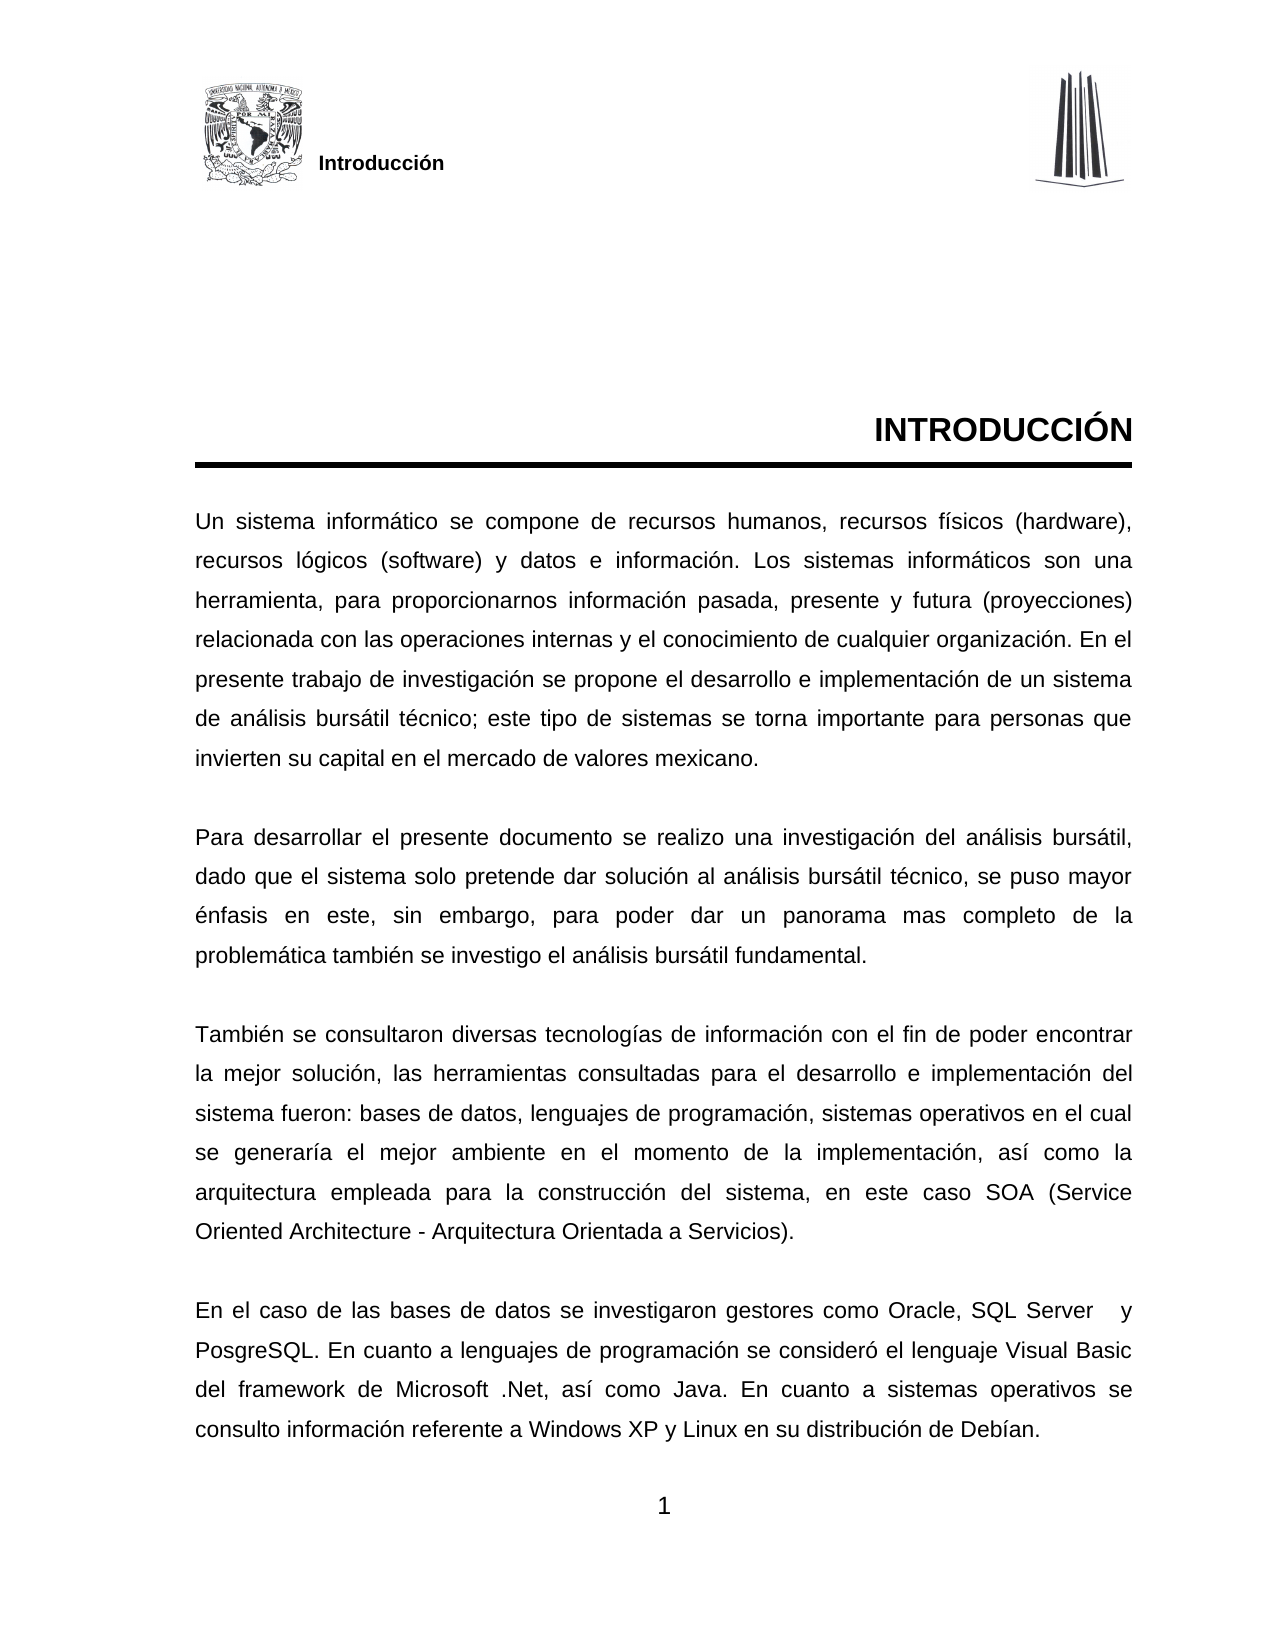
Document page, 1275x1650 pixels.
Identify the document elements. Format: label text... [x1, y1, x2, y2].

picture [1029, 65, 1131, 193]
text En el caso de las bases de datos se investigaron gestores como Oracle, SQL Server y PosgreSQL. En cuanto a lenguajes de programación se consideró el lenguaje Visual Basic del framework de Microsoft .Net, así como Java. En cuanto a sistemas operativos se consulto información referente a Windows XP y Linux en su distribución de Debían. [195, 1297, 1133, 1442]
text INTRODUCCIÓN [195, 411, 1133, 449]
text Para desarrollar el presente documento se realizo una investigación del análisis bursátil, dado que el sistema solo pretende dar solución al análisis bursátil técnico, se puso mayor énfasis en este, sin embargo, para poder dar un panorama mas completo de la problemática también se investigo el análisis bursátil fundamental. [195, 823, 1133, 968]
text Un sistema informático se compone de recursos humanos, recursos físicos (hardware), recursos lógicos (software) y datos e información. Los sistemas informáticos son una herramienta, para proporcionarnos información pasada, presente y futura (proyecciones) relacionada con las operaciones internas y el conocimiento de cualquier organización. En el presente trabajo de investigación se propone el desarrollo e implementación de un sistema de análisis bursátil técnico; este tipo de sistemas se torna importante para personas que invierten su capital en el mercado de valores mexicano. [195, 508, 1133, 771]
text También se consultaron diversas tecnologías de información con el fin de poder encontrar la mejor solución, las herramientas consultadas para el desarrollo e implementación del sistema fueron: bases de datos, lenguajes de programación, sistemas operativos en el cual se generaría el mejor ambiente en el momento de la implementación, así como la arquitectura empleada para la construcción del sistema, en este caso SOA (Service Oriented Architecture - Arquitectura Orientada a Servicios). [195, 1021, 1133, 1244]
